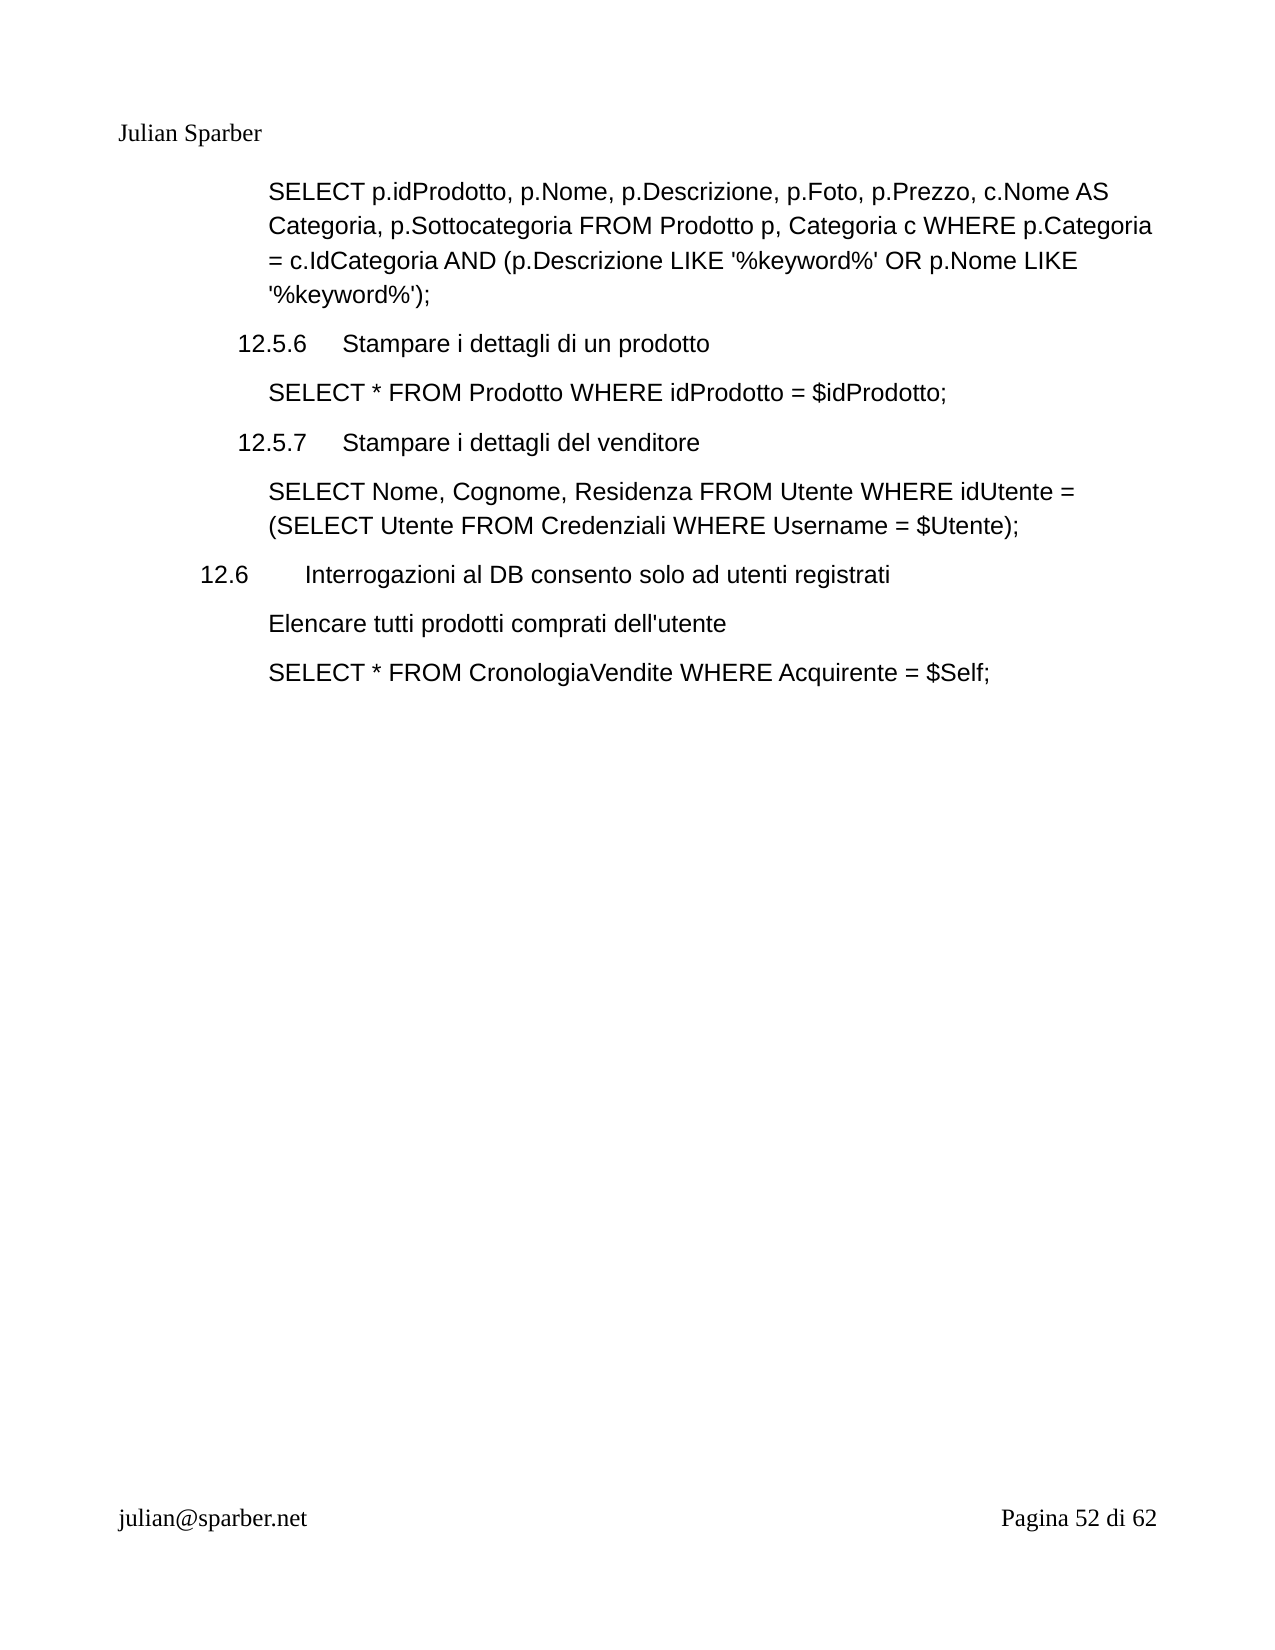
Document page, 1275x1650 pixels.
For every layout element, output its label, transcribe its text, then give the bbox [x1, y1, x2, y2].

list SELECT * FROM CronologiaVendite WHERE Acquirente = $Self; [231, 658, 1157, 687]
list SELECT * FROM Prodotto WHERE idProdotto = $idProdotto; [231, 378, 1157, 407]
list Elencare tutti prodotti comprati dell'utente [231, 609, 1157, 638]
list Stampare i dettagli del venditore [231, 427, 1157, 456]
list Interrogazioni al DB consento solo ad utenti registrati [193, 560, 1157, 589]
list SELECT p.idProdotto, p.Nome, p.Descrizione, p.Foto, p.Prezzo, c.Nome AS Categoria, p.Sottocategoria FROM Prodotto p, Categoria c WHERE p.Categoria = c.IdCategoria AND (p.Descrizione LIKE '%keyword%' OR p.Nome LIKE '%keyword%'); [231, 177, 1157, 309]
list SELECT Nome, Cognome, Residenza FROM Utente WHERE idUtente = (SELECT Utente FROM Credenziali WHERE Username = $Utente); [231, 477, 1157, 540]
list Stampare i dettagli di un prodotto [231, 329, 1157, 358]
